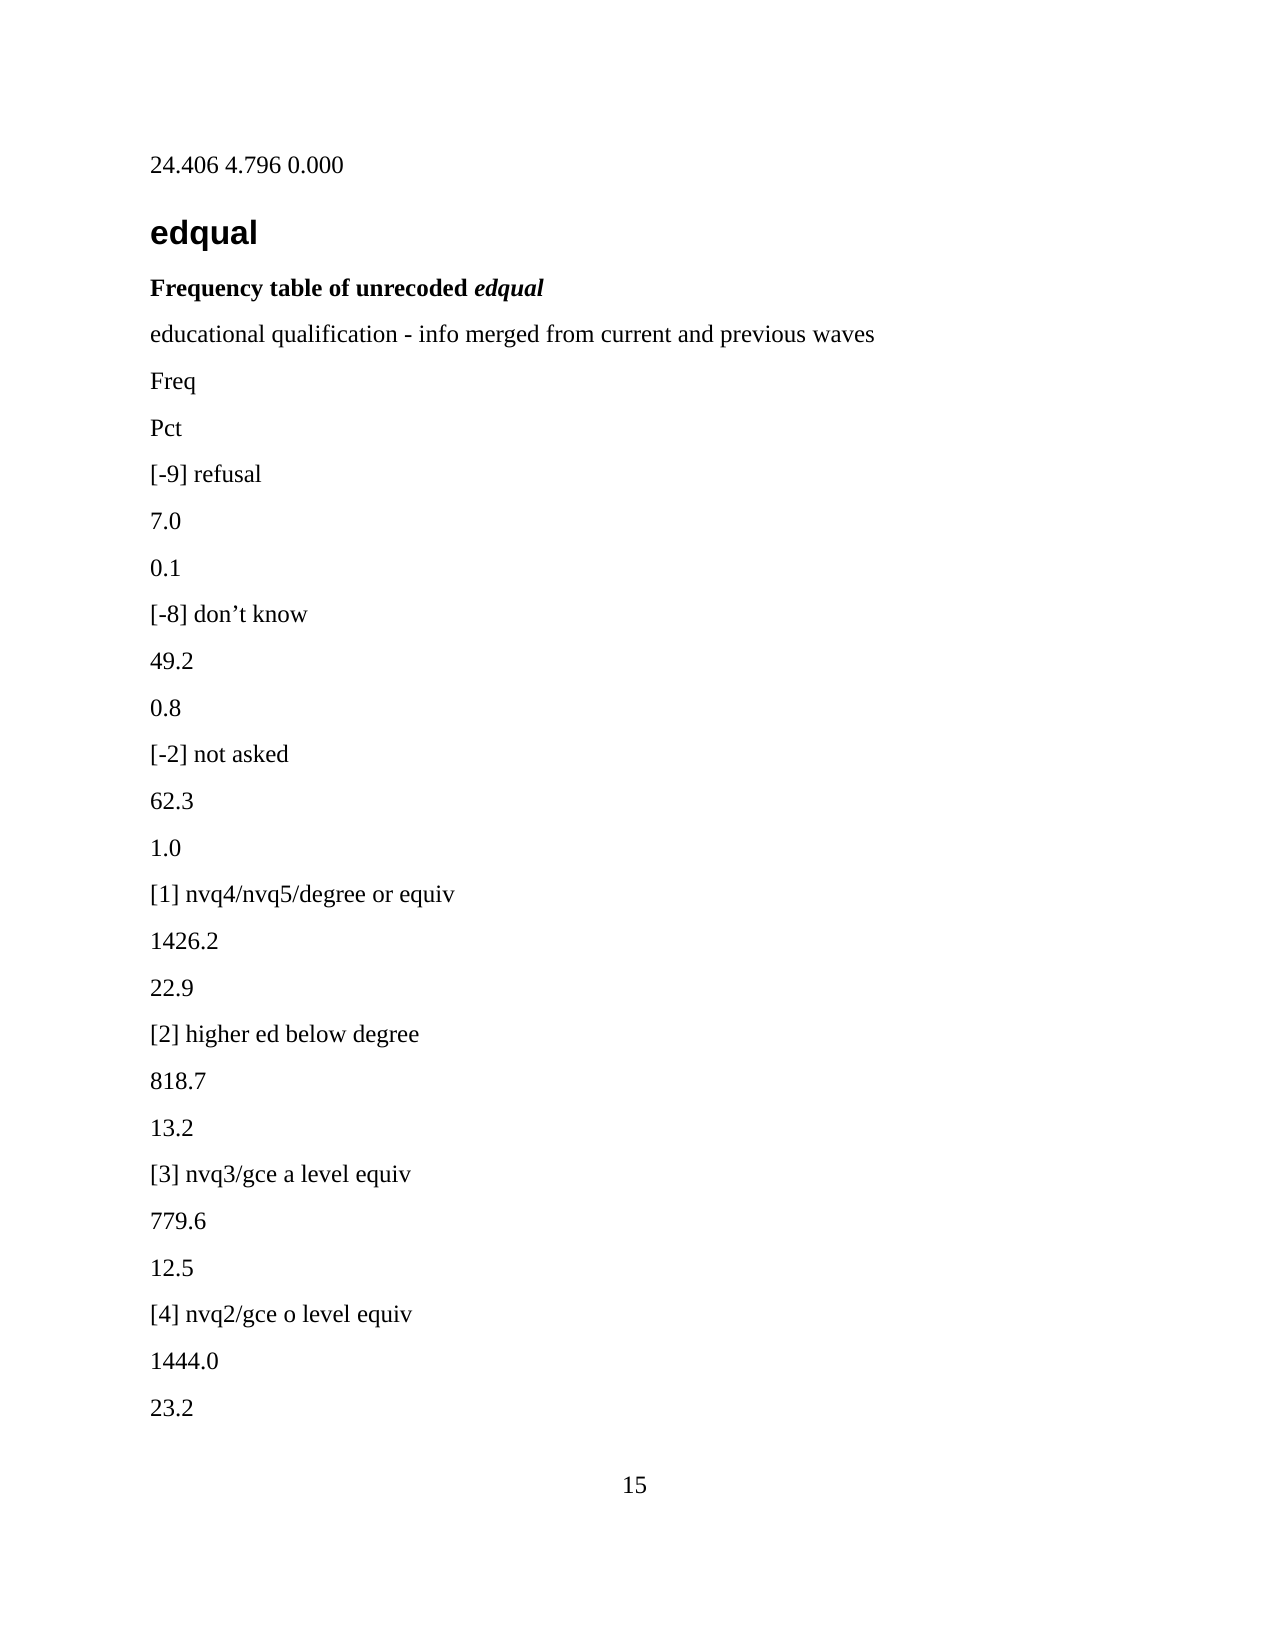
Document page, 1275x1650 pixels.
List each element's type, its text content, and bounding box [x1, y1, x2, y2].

text [1] nvq4/nvq5/degree or equiv [150, 879, 1125, 908]
text 12.5 [150, 1253, 1125, 1282]
text [-8] don’t know [150, 599, 1125, 628]
text 7.0 [150, 506, 1125, 535]
text 49.2 [150, 646, 1125, 675]
text [2] higher ed below degree [150, 1019, 1125, 1048]
text Frequency table of unrecoded edqual [150, 273, 1125, 302]
text [-9] refusal [150, 459, 1125, 488]
text [4] nvq2/gce o level equiv [150, 1299, 1125, 1328]
text educational qualification - info merged from current and previous waves [150, 319, 1125, 348]
text [-2] not asked [150, 739, 1125, 768]
text 22.9 [150, 973, 1125, 1002]
text 1.0 [150, 833, 1125, 862]
text 1426.2 [150, 926, 1125, 955]
text Freq [150, 366, 1125, 395]
subtitle edqual [150, 213, 1125, 251]
text 13.2 [150, 1113, 1125, 1142]
text [3] nvq3/gce a level equiv [150, 1159, 1125, 1188]
text 0.1 [150, 553, 1125, 582]
text 779.6 [150, 1206, 1125, 1235]
text 1444.0 [150, 1346, 1125, 1375]
text 24.406 4.796 0.000 [150, 150, 1125, 179]
text Pct [150, 413, 1125, 442]
text 62.3 [150, 786, 1125, 815]
text 0.8 [150, 693, 1125, 722]
text 818.7 [150, 1066, 1125, 1095]
text 23.2 [150, 1393, 1125, 1422]
